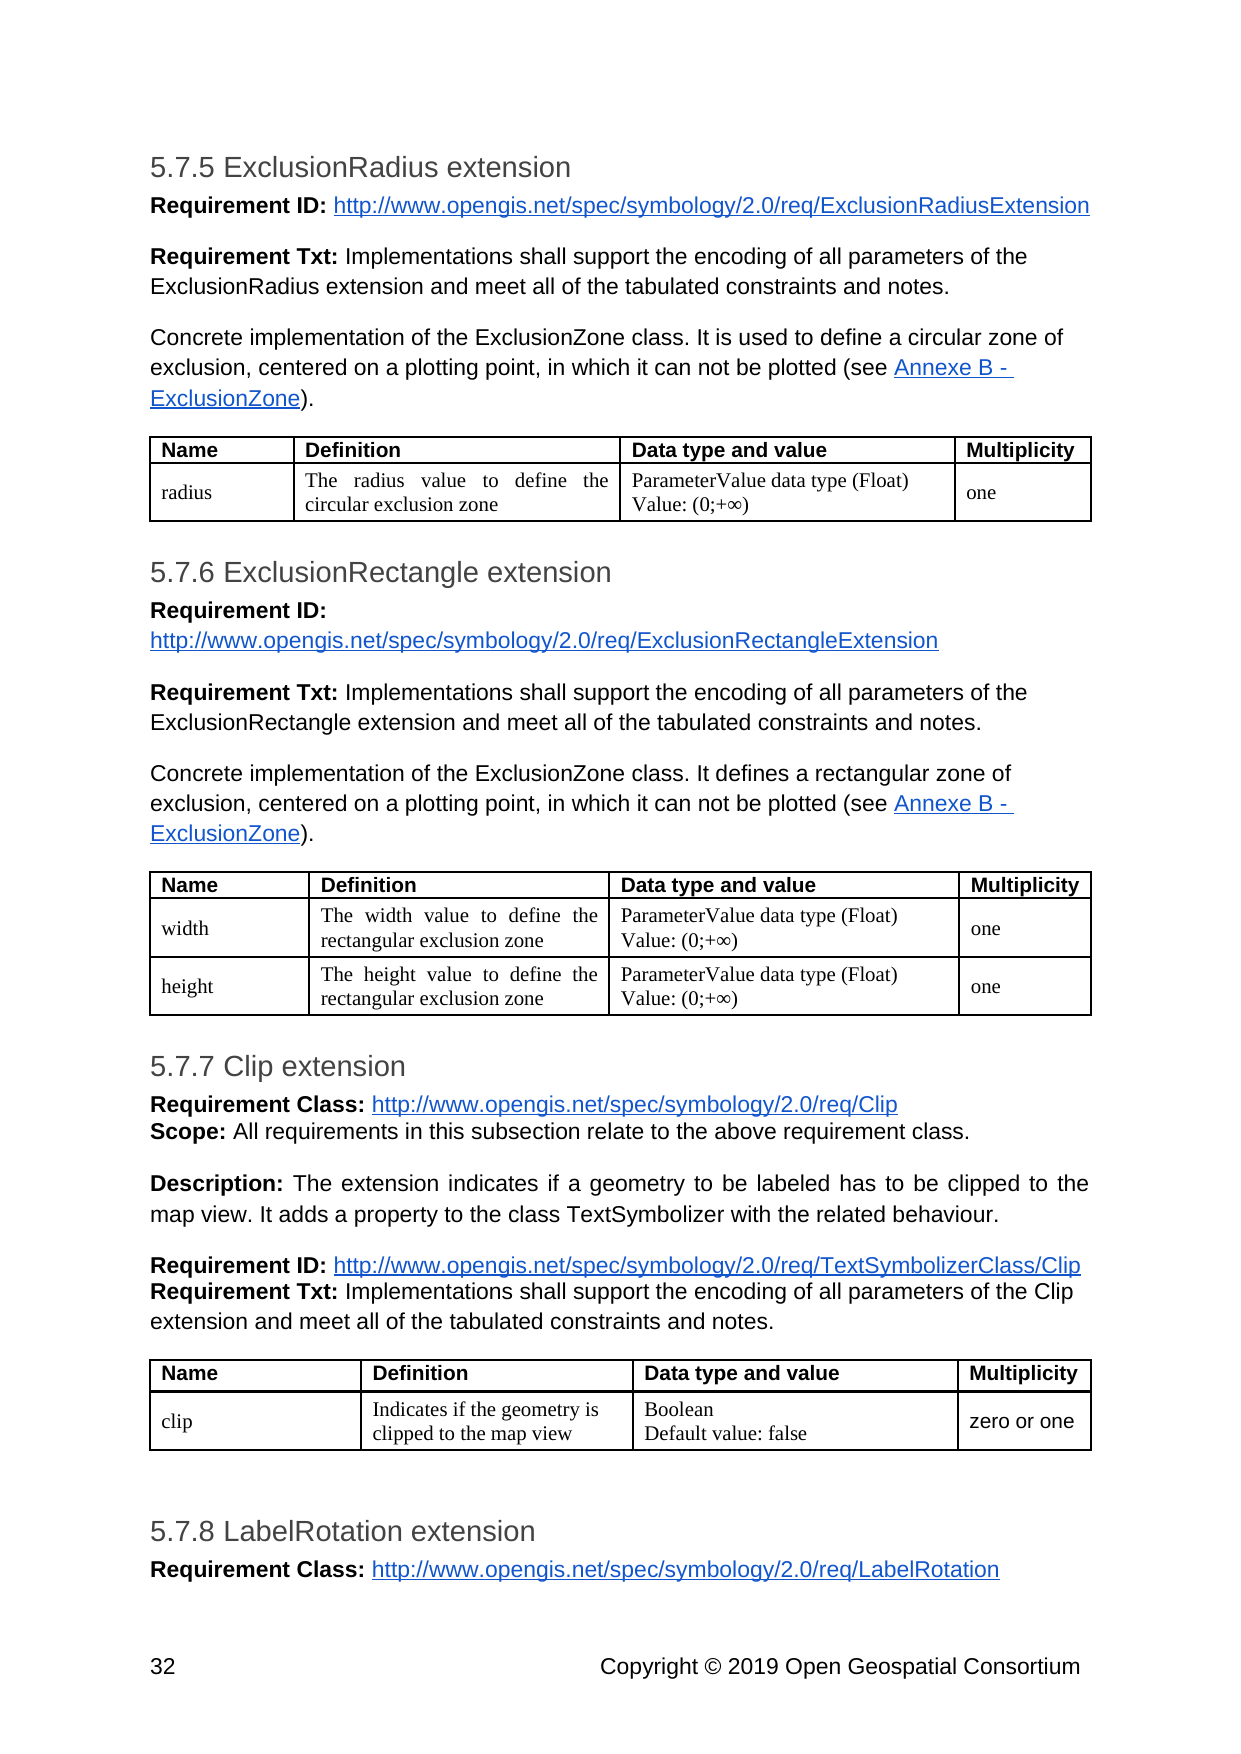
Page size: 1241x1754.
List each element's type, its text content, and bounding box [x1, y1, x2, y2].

subtitle ​5.7.8​ LabelRotation extension [150, 1514, 1090, 1548]
text Requirement ID: http://www.opengis.net/spec/symbology/2.0/req/ExclusionRadiusExtension [150, 192, 1090, 218]
table_cell one [960, 958, 1090, 1014]
table_header Multiplicity [956, 438, 1090, 462]
table_cell zero or one [959, 1393, 1090, 1449]
table_header Name [151, 438, 293, 462]
table_cell width [151, 899, 308, 956]
table_cell height [151, 958, 308, 1014]
table_header Definition [295, 438, 619, 462]
table_cell The height value to define the rectangular exclusion zone [310, 958, 608, 1014]
text Scope: All requirements in this subsection relate to the above requirement class. [150, 1118, 1090, 1144]
table_header Name [151, 873, 308, 897]
subtitle ​5.7.7​ Clip extension [150, 1049, 1090, 1083]
table_cell ParameterValue data type (Float) Value: (0;+∞) [610, 958, 958, 1014]
table_header Definition [362, 1361, 632, 1390]
table_cell radius [151, 464, 293, 520]
text Requirement Txt: Implementations shall support the encoding of all parameters of the Clip extension and meet all of the tabulated constraints and notes. [150, 1278, 1090, 1334]
text Concrete implementation of the ExclusionZone class. It is used to define a circular zone of exclusion, centered on a plotting point, in which it can not be plotted (see Annexe B - ExclusionZone). [150, 324, 1090, 411]
table_header Data type and value [634, 1361, 957, 1390]
table_cell The radius value to define the circular exclusion zone [295, 464, 619, 520]
table_cell one [960, 899, 1090, 956]
text Requirement Txt: Implementations shall support the encoding of all parameters of the ExclusionRectangle extension and meet all of the tabulated constraints and notes. [150, 678, 1090, 735]
text Requirement Class: http://www.opengis.net/spec/symbology/2.0/req/LabelRotation [150, 1556, 1090, 1583]
subtitle ​5.7.5​ ExclusionRadius extension [150, 150, 1090, 183]
table_cell one [956, 464, 1090, 520]
table_cell Indicates if the geometry is clipped to the map view [362, 1393, 632, 1449]
table_header Name [151, 1361, 360, 1390]
text Concrete implementation of the ExclusionZone class. It defines a rectangular zone of exclusion, centered on a plotting point, in which it can not be plotted (see Annexe B - ExclusionZone). [150, 760, 1090, 847]
text Requirement ID: http://www.opengis.net/spec/symbology/2.0/req/ExclusionRectangleExtension [150, 597, 1090, 654]
table_header Data type and value [610, 873, 958, 897]
table_cell The width value to define the rectangular exclusion zone [310, 899, 608, 956]
subtitle ​5.7.6​ ExclusionRectangle extension [150, 555, 1090, 589]
table_header Multiplicity [959, 1361, 1090, 1390]
text Description: The extension indicates if a geometry to be labeled has to be clipped to the map view. It adds a property to the class TextSymbolizer with the related behaviour. [150, 1170, 1090, 1227]
table_cell ParameterValue data type (Float) Value: (0;+∞) [621, 464, 954, 520]
table_cell ParameterValue data type (Float) Value: (0;+∞) [610, 899, 958, 956]
table_cell Boolean Default value: false [634, 1393, 957, 1449]
text Requirement Class: http://www.opengis.net/spec/symbology/2.0/req/Clip [150, 1091, 1090, 1118]
table_header Multiplicity [960, 873, 1090, 897]
table_header Definition [310, 873, 608, 897]
table_header Data type and value [621, 438, 954, 462]
text Requirement ID: http://www.opengis.net/spec/symbology/2.0/req/TextSymbolizerClass/Clip [150, 1252, 1090, 1278]
table_cell clip [151, 1393, 360, 1449]
text Requirement Txt: Implementations shall support the encoding of all parameters of the ExclusionRadius extension and meet all of the tabulated constraints and notes. [150, 243, 1090, 299]
